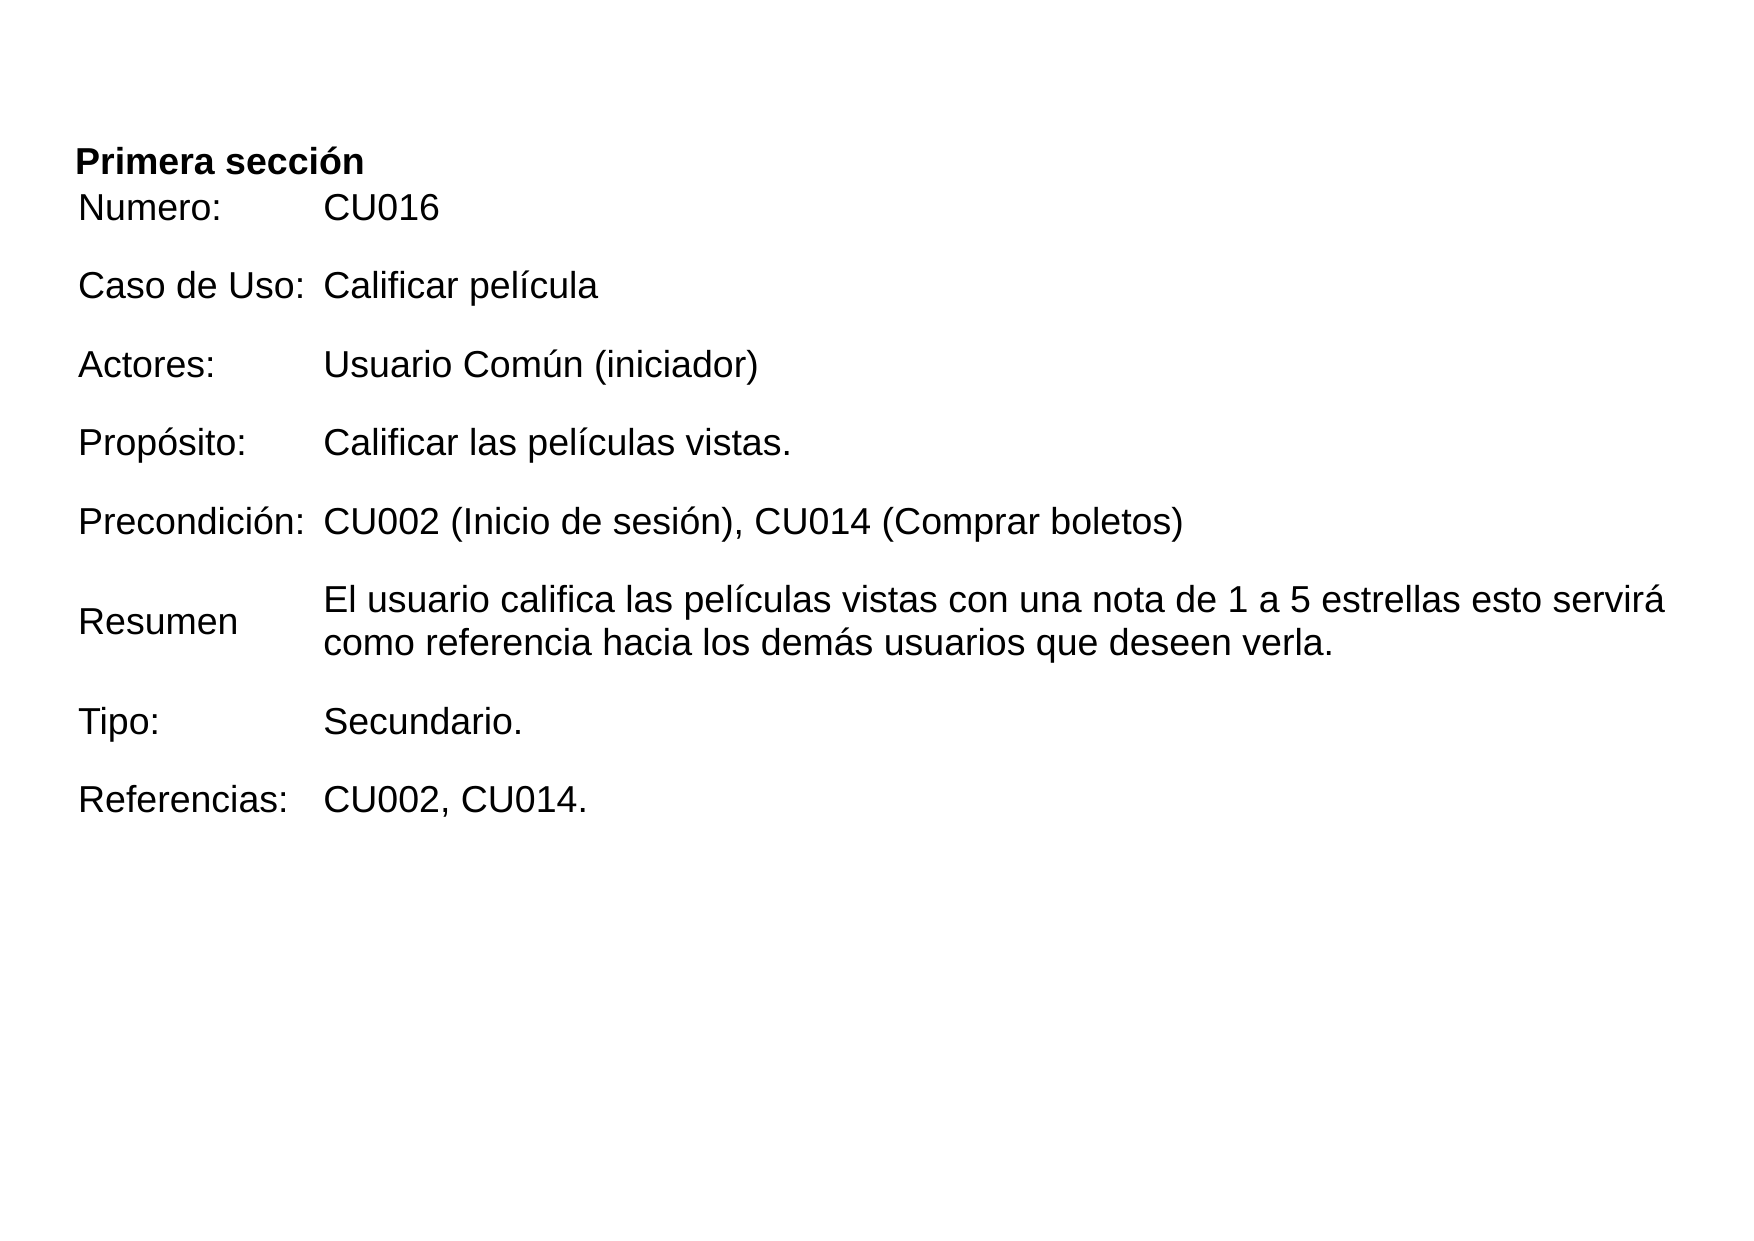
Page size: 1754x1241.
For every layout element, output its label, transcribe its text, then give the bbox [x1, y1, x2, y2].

table_cell Actores: [75, 339, 320, 418]
table_cell Precondición: [75, 496, 320, 574]
table_cell Tipo: [75, 696, 320, 774]
table_cell CU002, CU014. [320, 775, 1679, 853]
table_cell Usuario Común (iniciador) [320, 339, 1679, 418]
table_cell Secundario. [320, 696, 1679, 774]
table_cell El usuario califica las películas vistas con una nota de 1 a 5 estrellas esto servirá como referencia hacia los demás usuarios que deseen verla. [320, 575, 1679, 696]
table_cell Calificar película [320, 261, 1679, 339]
table_header Numero: [75, 182, 320, 261]
table_cell Caso de Uso: [75, 261, 320, 339]
table_cell CU002 (Inicio de sesión), CU014 (Comprar boletos) [320, 496, 1679, 574]
table_cell Calificar las películas vistas. [320, 418, 1679, 496]
text Primera sección [75, 139, 1679, 182]
table_header CU016 [320, 182, 1679, 261]
table_cell Referencias: [75, 775, 320, 853]
table_cell Resumen [75, 575, 320, 696]
table_cell Propósito: [75, 418, 320, 496]
